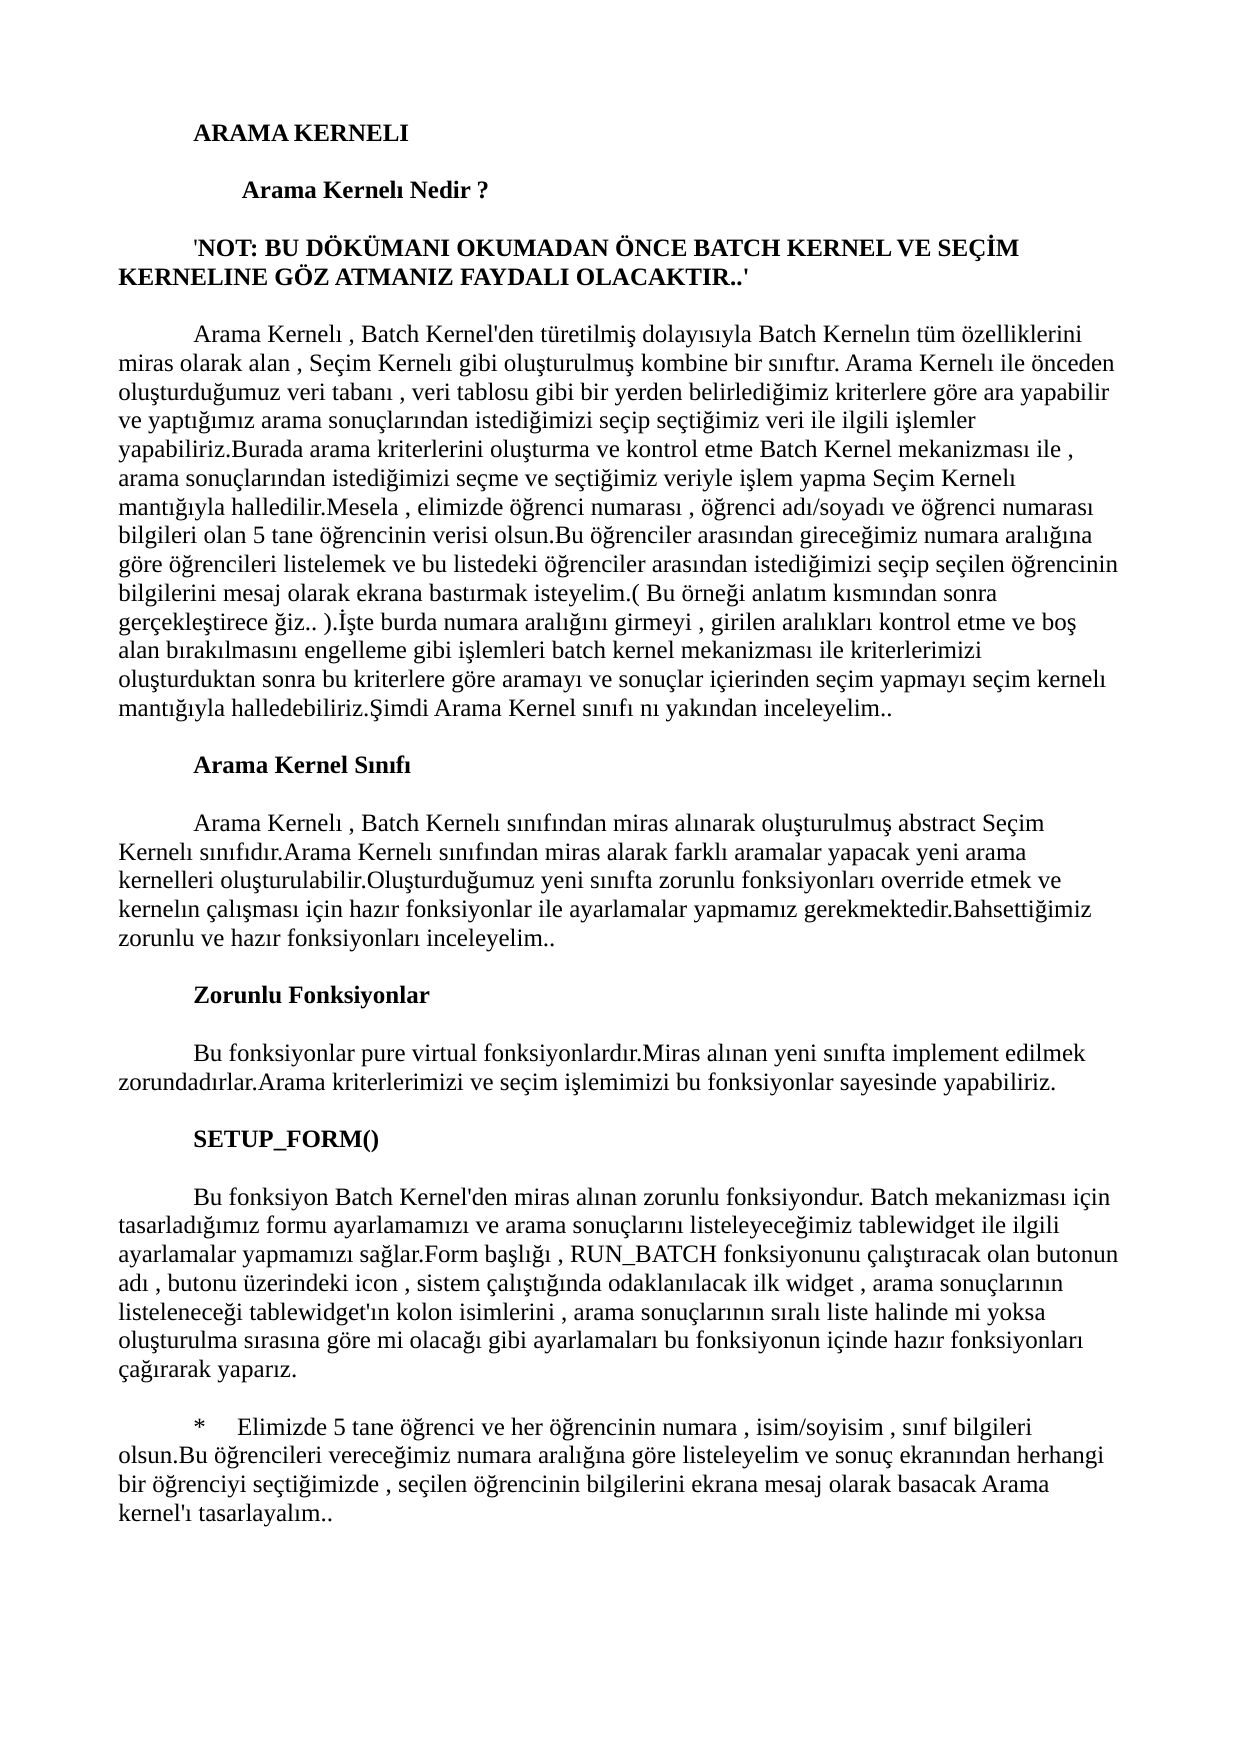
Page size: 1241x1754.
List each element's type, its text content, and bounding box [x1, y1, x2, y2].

text Arama Kernelı , Batch Kernel'den türetilmiş dolayısıyla Batch Kernelın tüm özelliklerini miras olarak alan , Seçim Kernelı gibi oluşturulmuş kombine bir sınıftır. Arama Kernelı ile önceden oluşturduğumuz veri tabanı , veri tablosu gibi bir yerden belirlediğimiz kriterlere göre ara yapabilir ve yaptığımız arama sonuçlarından istediğimizi seçip seçtiğimiz veri ile ilgili işlemler yapabiliriz.Burada arama kriterlerini oluşturma ve kontrol etme Batch Kernel mekanizması ile , arama sonuçlarından istediğimizi seçme ve seçtiğimiz veriyle işlem yapma Seçim Kernelı mantığıyla halledilir.Mesela , elimizde öğrenci numarası , öğrenci adı/soyadı ve öğrenci numarası bilgileri olan 5 tane öğrencinin verisi olsun.Bu öğrenciler arasından gireceğimiz numara aralığına göre öğrencileri listelemek ve bu listedeki öğrenciler arasından istediğimizi seçip seçilen öğrencinin bilgilerini mesaj olarak ekrana bastırmak isteyelim.( Bu örneği anlatım kısmından sonra gerçekleştirece ğiz.. ).İşte burda numara aralığını girmeyi , girilen aralıkları kontrol etme ve boş alan bırakılmasını engelleme gibi işlemleri batch kernel mekanizması ile kriterlerimizi oluşturduktan sonra bu kriterlere göre aramayı ve sonuçlar içierinden seçim yapmayı seçim kernelı mantığıyla halledebiliriz.Şimdi Arama Kernel sınıfı nı yakından inceleyelim.. [118, 319, 1122, 722]
text ARAMA KERNELI [118, 118, 1122, 147]
text Arama Kernelı , Batch Kernelı sınıfından miras alınarak oluşturulmuş abstract Seçim Kernelı sınıfıdır.Arama Kernelı sınıfından miras alarak farklı aramalar yapacak yeni arama kernelleri oluşturulabilir.Oluşturduğumuz yeni sınıfta zorunlu fonksiyonları override etmek ve kernelın çalışması için hazır fonksiyonlar ile ayarlamalar yapmamız gerekmektedir.Bahsettiğimiz zorunlu ve hazır fonksiyonları inceleyelim.. [118, 808, 1122, 952]
text Bu fonksiyon Batch Kernel'den miras alınan zorunlu fonksiyondur. Batch mekanizması için tasarladığımız formu ayarlamamızı ve arama sonuçlarını listeleyeceğimiz tablewidget ile ilgili ayarlamalar yapmamızı sağlar.Form başlığı , RUN_BATCH fonksiyonunu çalıştıracak olan butonun adı , butonu üzerindeki icon , sistem çalıştığında odaklanılacak ilk widget , arama sonuçlarının listeleneceği tablewidget'ın kolon isimlerini , arama sonuçlarının sıralı liste halinde mi yoksa oluşturulma sırasına göre mi olacağı gibi ayarlamaları bu fonksiyonun içinde hazır fonksiyonları çağırarak yaparız. [118, 1182, 1122, 1383]
text Bu fonksiyonlar pure virtual fonksiyonlardır.Miras alınan yeni sınıfta implement edilmek zorundadırlar.Arama kriterlerimizi ve seçim işlemimizi bu fonksiyonlar sayesinde yapabiliriz. [118, 1038, 1122, 1096]
text 'NOT: BU DÖKÜMANI OKUMADAN ÖNCE BATCH KERNEL VE SEÇİM KERNELINE GÖZ ATMANIZ FAYDALI OLACAKTIR..' [118, 233, 1122, 291]
text Arama Kernelı Nedir ? [118, 176, 1122, 204]
text Zorunlu Fonksiyonlar [118, 981, 1122, 1009]
text * Elimizde 5 tane öğrenci ve her öğrencinin numara , isim/soyisim , sınıf bilgileri olsun.Bu öğrencileri vereceğimiz numara aralığına göre listeleyelim ve sonuç ekranından herhangi bir öğrenciyi seçtiğimizde , seçilen öğrencinin bilgilerini ekrana mesaj olarak basacak Arama kernel'ı tasarlayalım.. [118, 1412, 1122, 1527]
text Arama Kernel Sınıfı [118, 751, 1122, 779]
text SETUP_FORM() [118, 1124, 1122, 1153]
